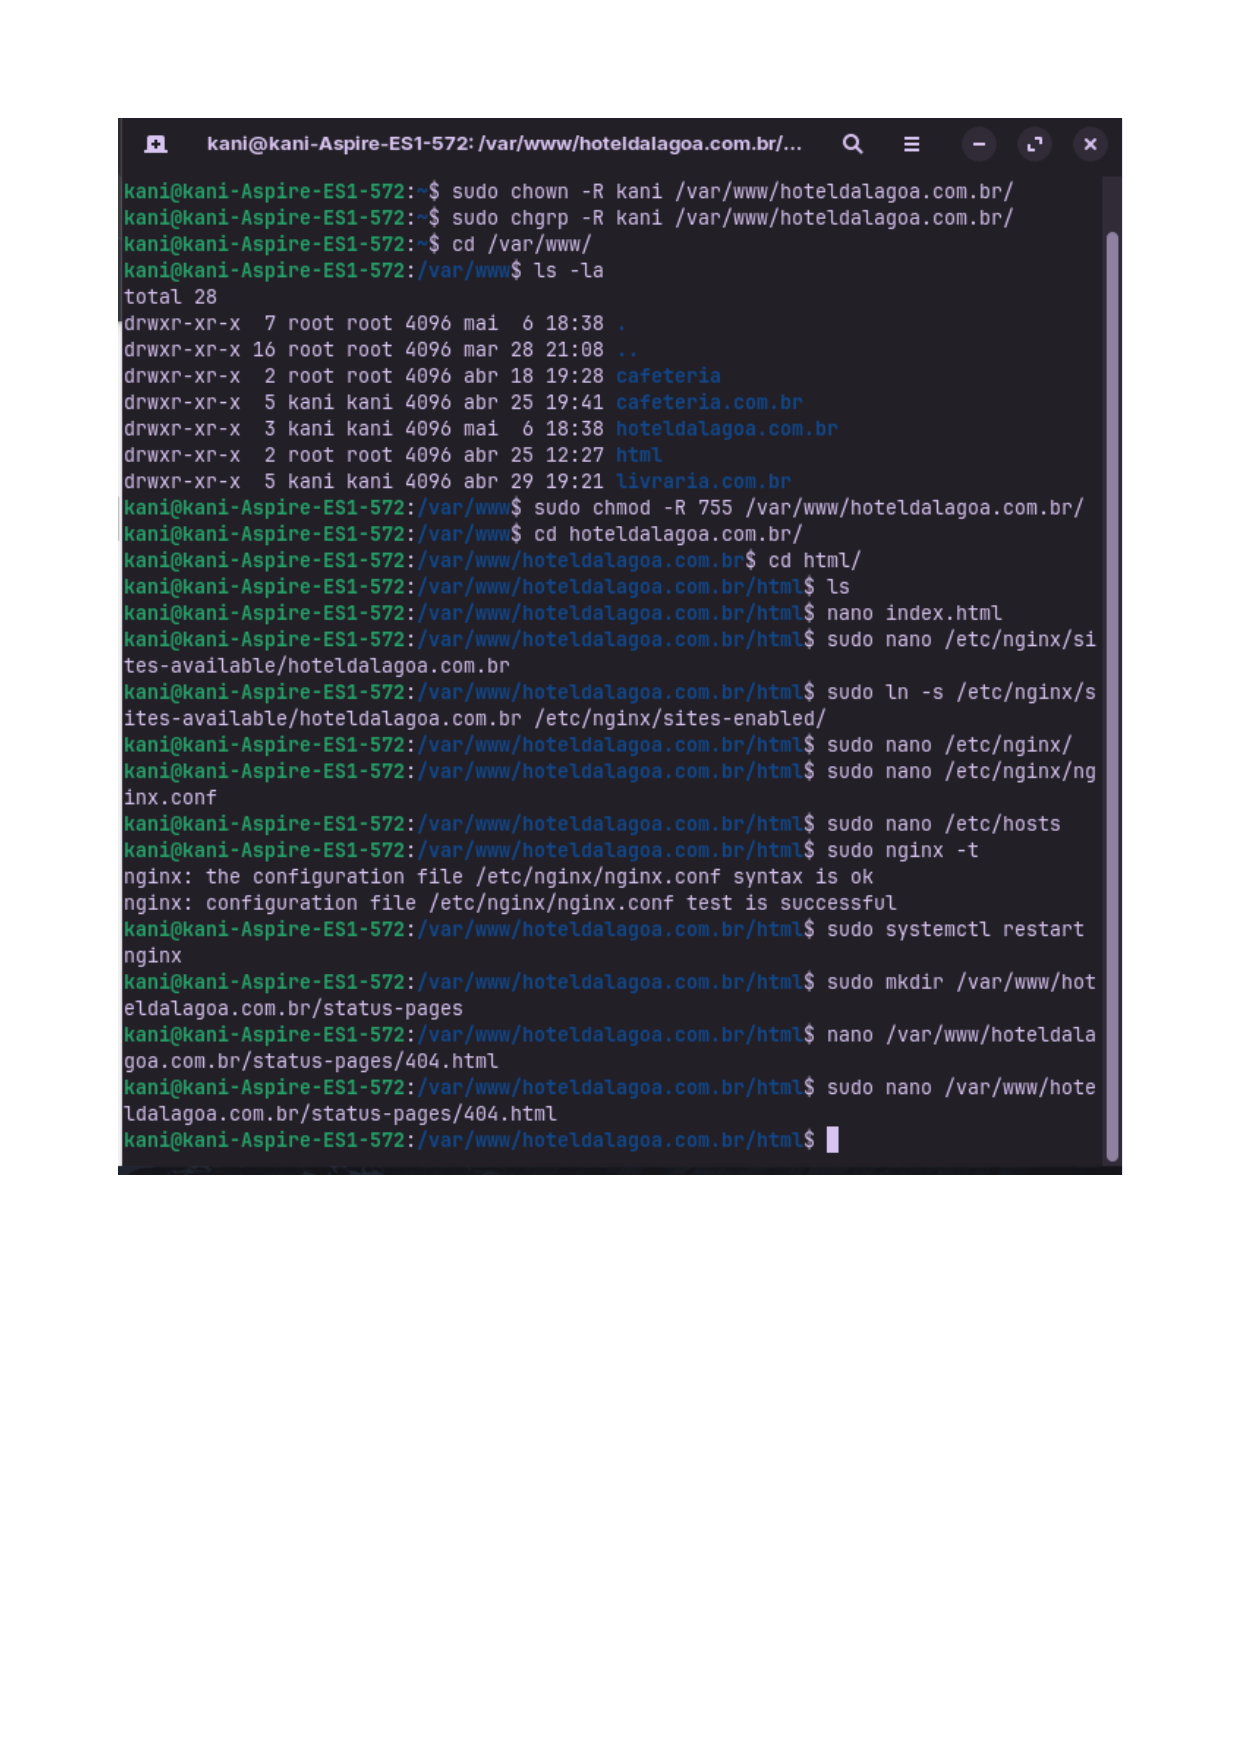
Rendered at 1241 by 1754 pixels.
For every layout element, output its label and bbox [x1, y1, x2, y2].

picture [118, 118, 1123, 1175]
